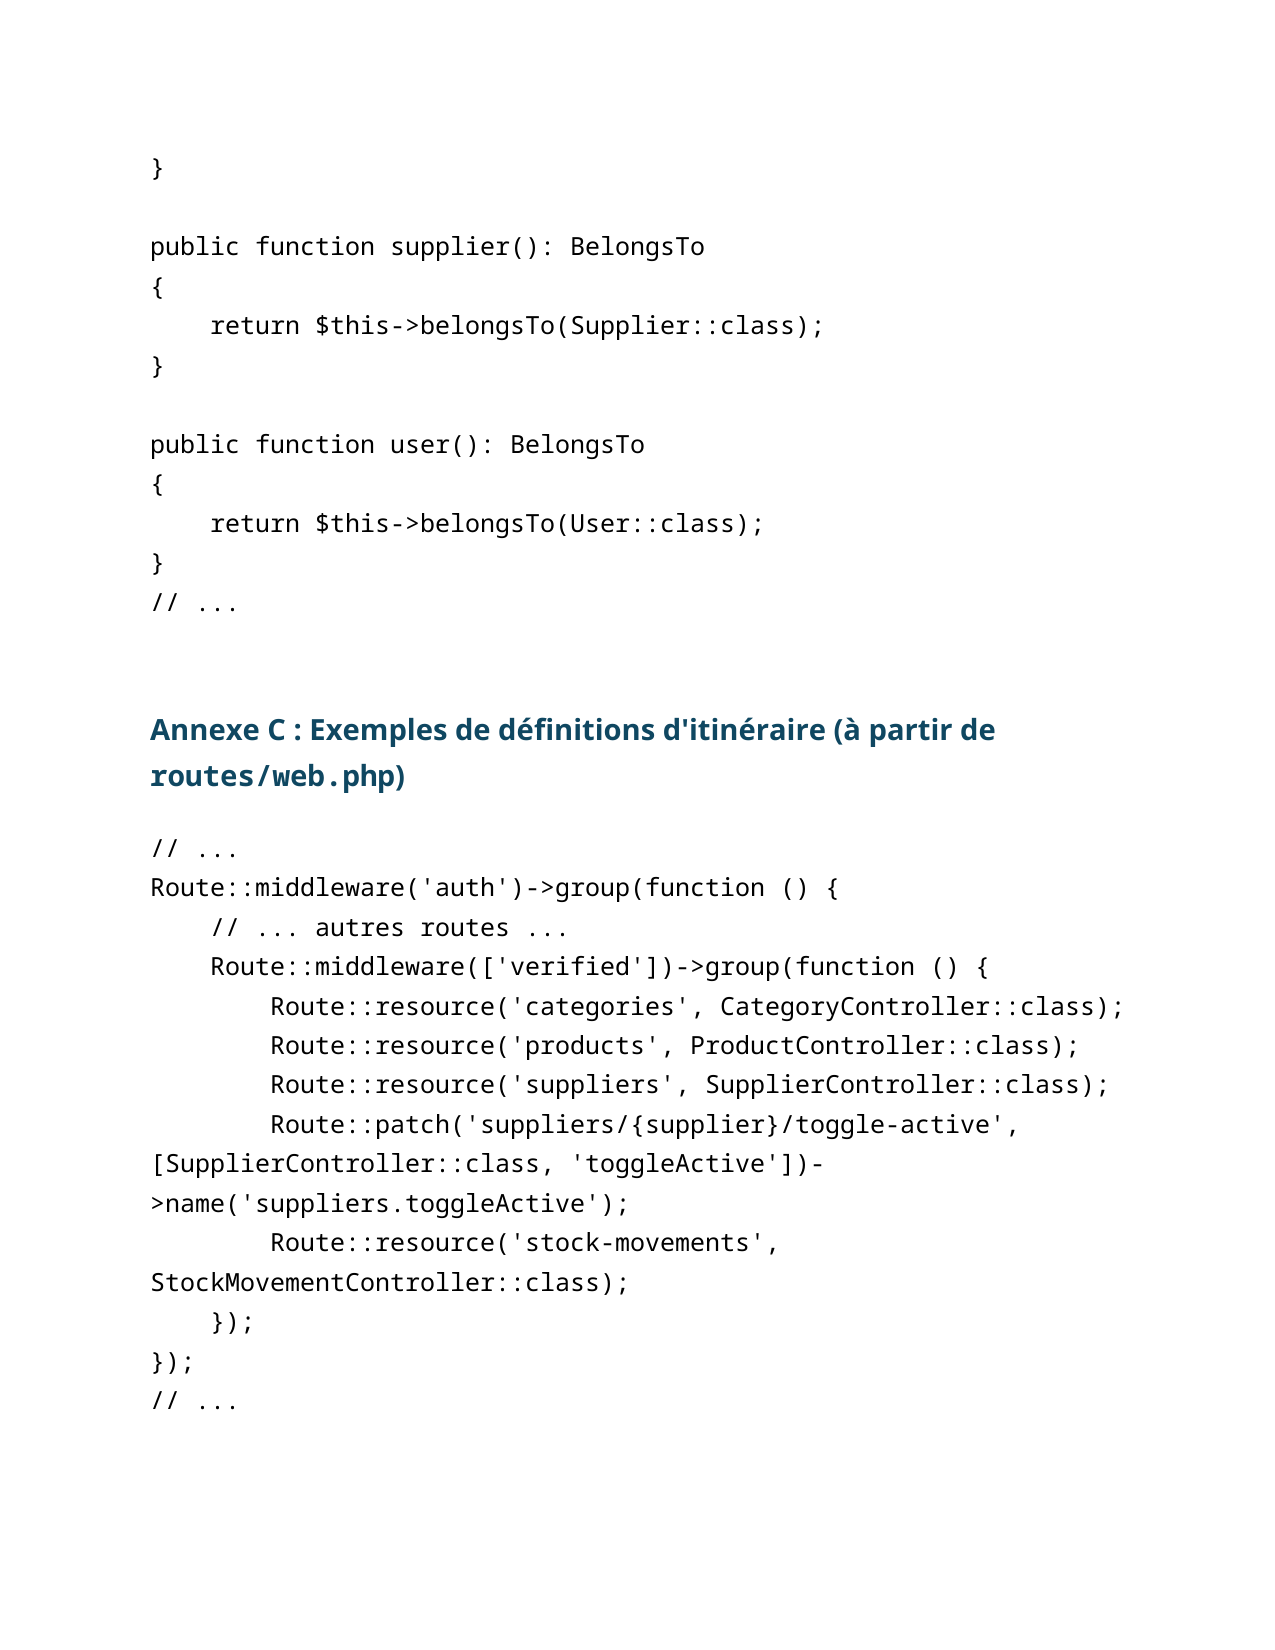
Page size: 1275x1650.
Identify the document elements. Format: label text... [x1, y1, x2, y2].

text // ... Route::middleware('auth')->group(function () { // ... autres routes ... Route::middleware(['verified'])->group(function () { Route::resource('categories', CategoryController::class); Route::resource('products', ProductController::class); Route::resource('suppliers', SupplierController::class); Route::patch('suppliers/{supplier}/toggle-active', [SupplierController::class, 'toggleActive'])->name('suppliers.toggleActive'); Route::resource('stock-movements', StockMovementController::class); }); }); // ... [150, 830, 1125, 1457]
text } public function supplier(): BelongsTo { return $this->belongsTo(Supplier::class); } public function user(): BelongsTo { return $this->belongsTo(User::class); } // ... [150, 150, 1125, 658]
subtitle Annexe C : Exemples de définitions d'itinéraire (à partir de routes/web.php) [150, 709, 1125, 795]
